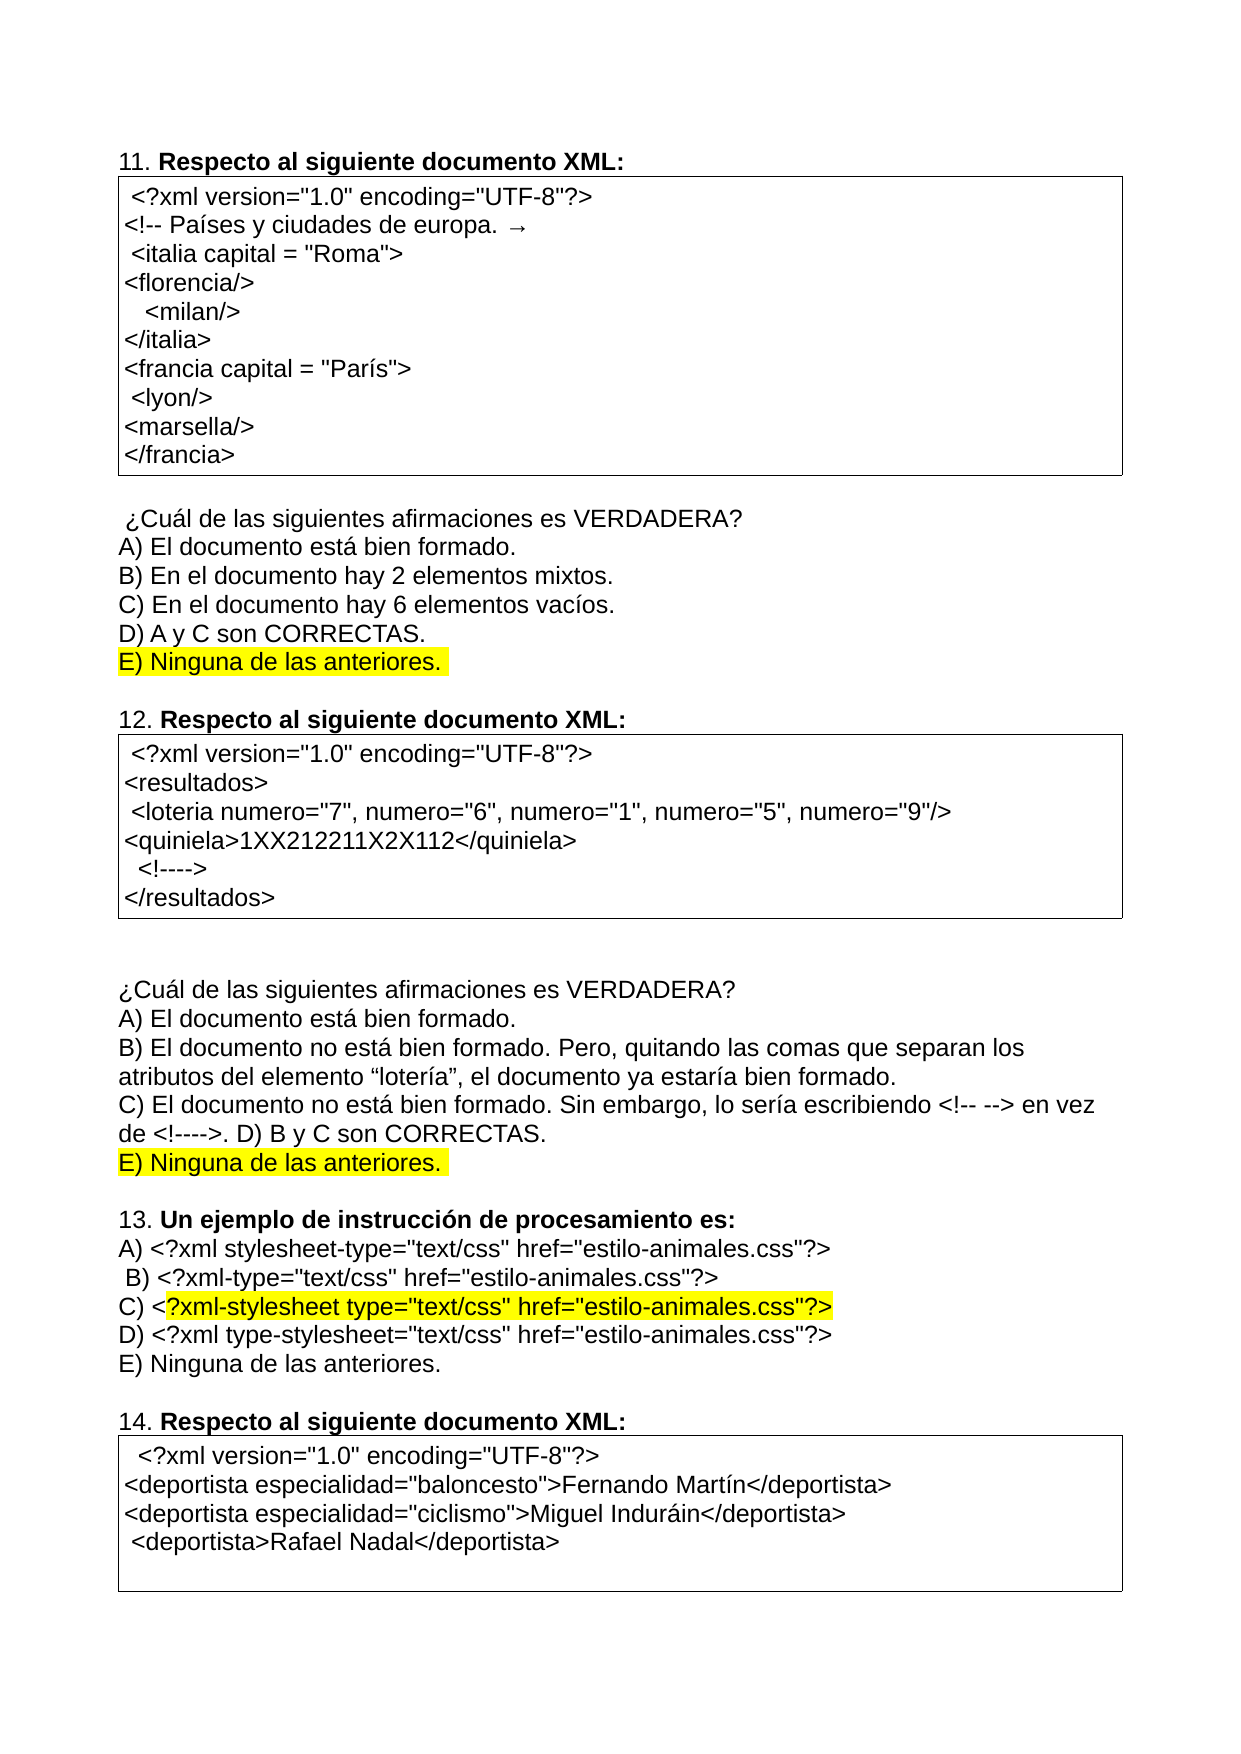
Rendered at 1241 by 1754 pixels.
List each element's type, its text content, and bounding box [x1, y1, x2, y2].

text A) El documento está bien formado. [118, 532, 1122, 561]
table_header <?xml version="1.0" encoding="UTF-8"?> <!-- Países y ciudades de europa. → <italia capital = "Roma"> <florencia/> <milan/> </italia> <francia capital = "París"> <lyon/> <marsella/> </francia> [119, 177, 1122, 475]
text 12. Respecto al siguiente documento XML: [118, 705, 1122, 733]
text A) <?xml stylesheet-type="text/css" href="estilo-animales.css"?> [118, 1234, 1122, 1263]
text 14. Respecto al siguiente documento XML: [118, 1406, 1122, 1435]
text B) El documento no está bien formado. Pero, quitando las comas que separan los atributos del elemento “lotería”, el documento ya estaría bien formado. [118, 1033, 1122, 1090]
text B) En el documento hay 2 elementos mixtos. [118, 561, 1122, 590]
text D) A y C son CORRECTAS. [118, 618, 1122, 647]
table_header <?xml version="1.0" encoding="UTF-8"?> <resultados> <loteria numero="7", numero="6", numero="1", numero="5", numero="9"/> <quiniela>1XX212211X2X112</quiniela> <!----> </resultados> [119, 735, 1122, 918]
text E) Ninguna de las anteriores. [118, 1349, 1122, 1378]
text 11. Respecto al siguiente documento XML: [118, 147, 1122, 176]
text E) Ninguna de las anteriores. [118, 647, 1122, 676]
text ¿Cuál de las siguientes afirmaciones es VERDADERA? [118, 503, 1122, 532]
text E) Ninguna de las anteriores. [118, 1148, 1122, 1176]
text C) En el documento hay 6 elementos vacíos. [118, 590, 1122, 618]
text D) <?xml type-stylesheet="text/css" href="estilo-animales.css"?> [118, 1320, 1122, 1349]
text A) El documento está bien formado. [118, 1004, 1122, 1033]
text B) <?xml-type="text/css" href="estilo-animales.css"?> [118, 1263, 1122, 1291]
text C) <?xml-stylesheet type="text/css" href="estilo-animales.css"?> [118, 1291, 1122, 1320]
table_header <?xml version="1.0" encoding="UTF-8"?> <deportista especialidad="baloncesto">Fernando Martín</deportista> <deportista especialidad="ciclismo">Miguel Induráin</deportista> <deportista>Rafael Nadal</deportista> [119, 1436, 1122, 1591]
text 13. Un ejemplo de instrucción de procesamiento es: [118, 1205, 1122, 1234]
text C) El documento no está bien formado. Sin embargo, lo sería escribiendo <!-- --> en vez de <!---->. D) B y C son CORRECTAS. [118, 1090, 1122, 1148]
text ¿Cuál de las siguientes afirmaciones es VERDADERA? [118, 975, 1122, 1004]
